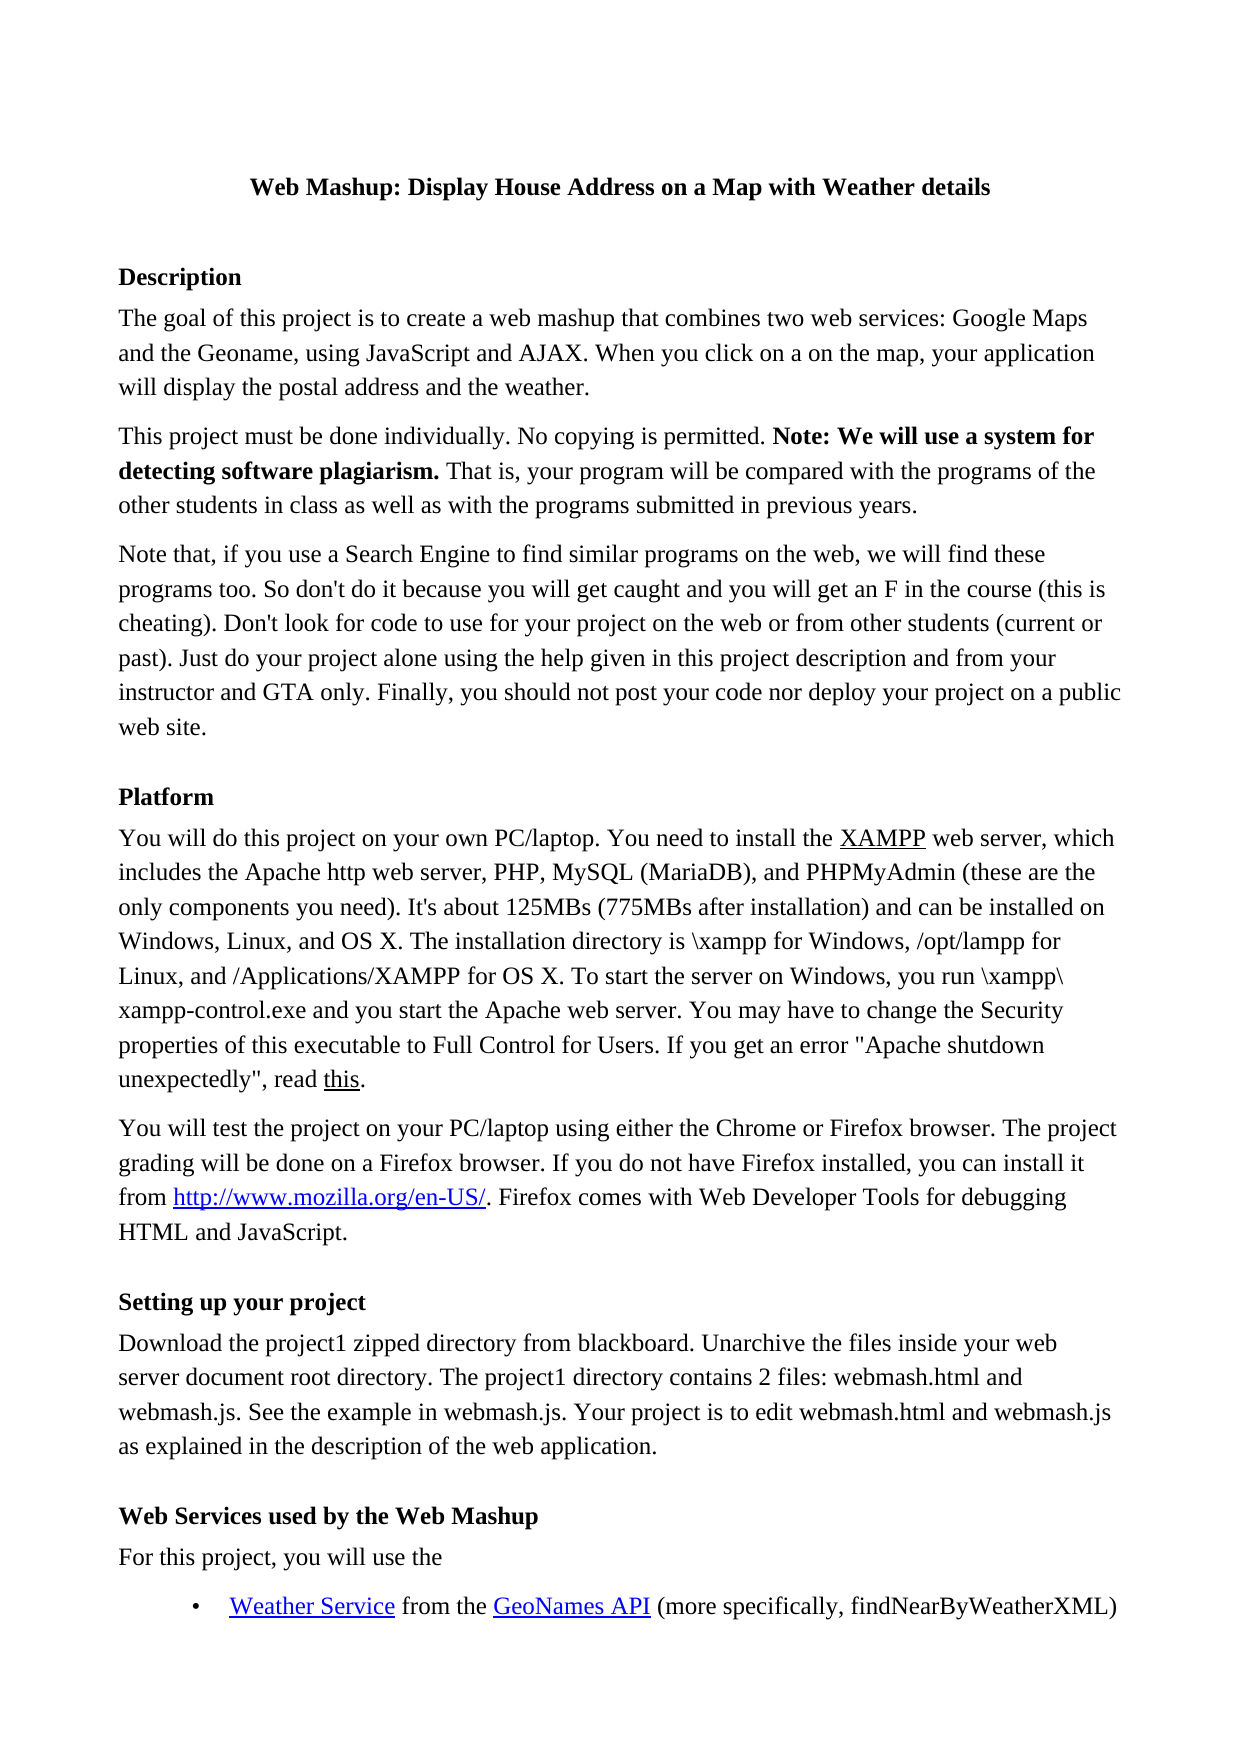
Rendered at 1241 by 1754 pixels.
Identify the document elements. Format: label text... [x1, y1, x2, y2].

text Web Services used by the Web Mashup [118, 1501, 1122, 1530]
text Platform [118, 782, 1122, 810]
text You will do this project on your own PC/laptop. You need to install the XAMPP web server, which includes the Apache http web server, PHP, MySQL (MariaDB), and PHPMyAdmin (these are the only components you need). It's about 125MBs (775MBs after installation) and can be installed on Windows, Linux, and OS X. The installation directory is \xampp for Windows, /opt/lampp for Linux, and /Applications/XAMPP for OS X. To start the server on Windows, you run \xampp\xampp-control.exe and you start the Apache web server. You may have to change the Security properties of this executable to Full Control for Users. If you get an error "Apache shutdown unexpectedly", read this. [118, 823, 1122, 1093]
text Setting up your project [118, 1287, 1122, 1315]
text The goal of this project is to create a web mashup that combines two web services: Google Maps and the Geoname, using JavaScript and AJAX. When you click on a on the map, your application will display the postal address and the weather. [118, 303, 1122, 401]
text This project must be done individually. No copying is permitted. Note: We will use a system for detecting software plagiarism. That is, your program will be compared with the programs of the other students in class as well as with the programs submitted in previous years. [118, 421, 1122, 519]
text Web Mashup: Display House Address on a Map with Weather details [118, 143, 1122, 229]
text Description [118, 262, 1122, 291]
text Download the project1 zipped directory from blackboard. Unarchive the files inside your web server document root directory. The project1 directory contains 2 files: webmash.html and webmash.js. See the example in webmash.js. Your project is to edit webmash.html and webmash.js as explained in the description of the web application. [118, 1328, 1122, 1460]
list Weather Service from the GeoNames API (more specifically, findNearByWeatherXML) [154, 1591, 1122, 1620]
text For this project, you will use the [118, 1542, 1122, 1571]
text Note that, if you use a Search Engine to find similar programs on the web, we will find these programs too. So don't do it because you will get caught and you will get an F in the course (this is cheating). Don't look for code to use for your project on the web or from other students (current or past). Just do your project alone using the help given in this project description and from your instructor and GTA only. Finally, you should not post your code nor deploy your project on a public web site. [118, 539, 1122, 740]
text You will test the project on your PC/laptop using either the Chrome or Firefox browser. The project grading will be done on a Firefox browser. If you do not have Firefox installed, you can install it from http://www.mozilla.org/en-US/. Firefox comes with Web Developer Tools for debugging HTML and JavaScript. [118, 1113, 1122, 1245]
